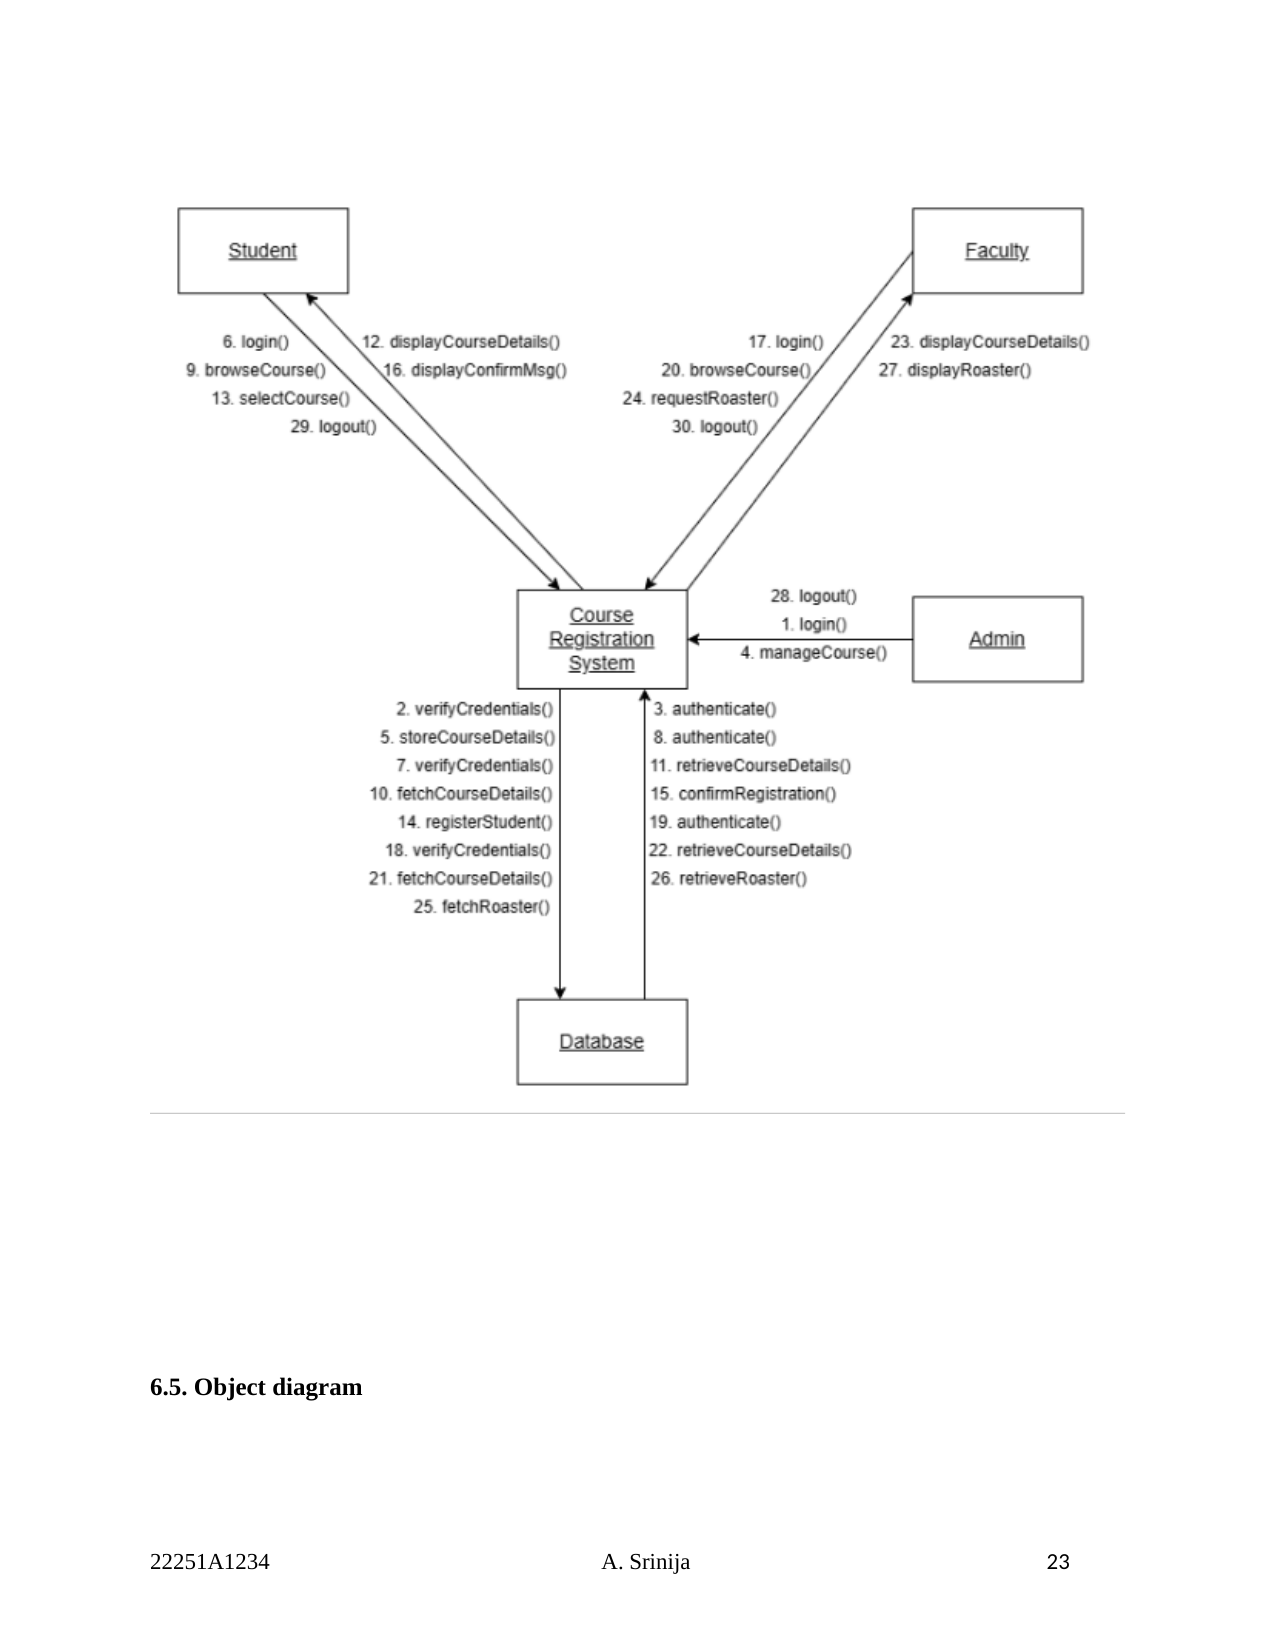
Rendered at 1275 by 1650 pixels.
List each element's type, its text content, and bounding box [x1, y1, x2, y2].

text 6.5. Object diagram [150, 1372, 1125, 1400]
picture [150, 181, 1125, 1115]
